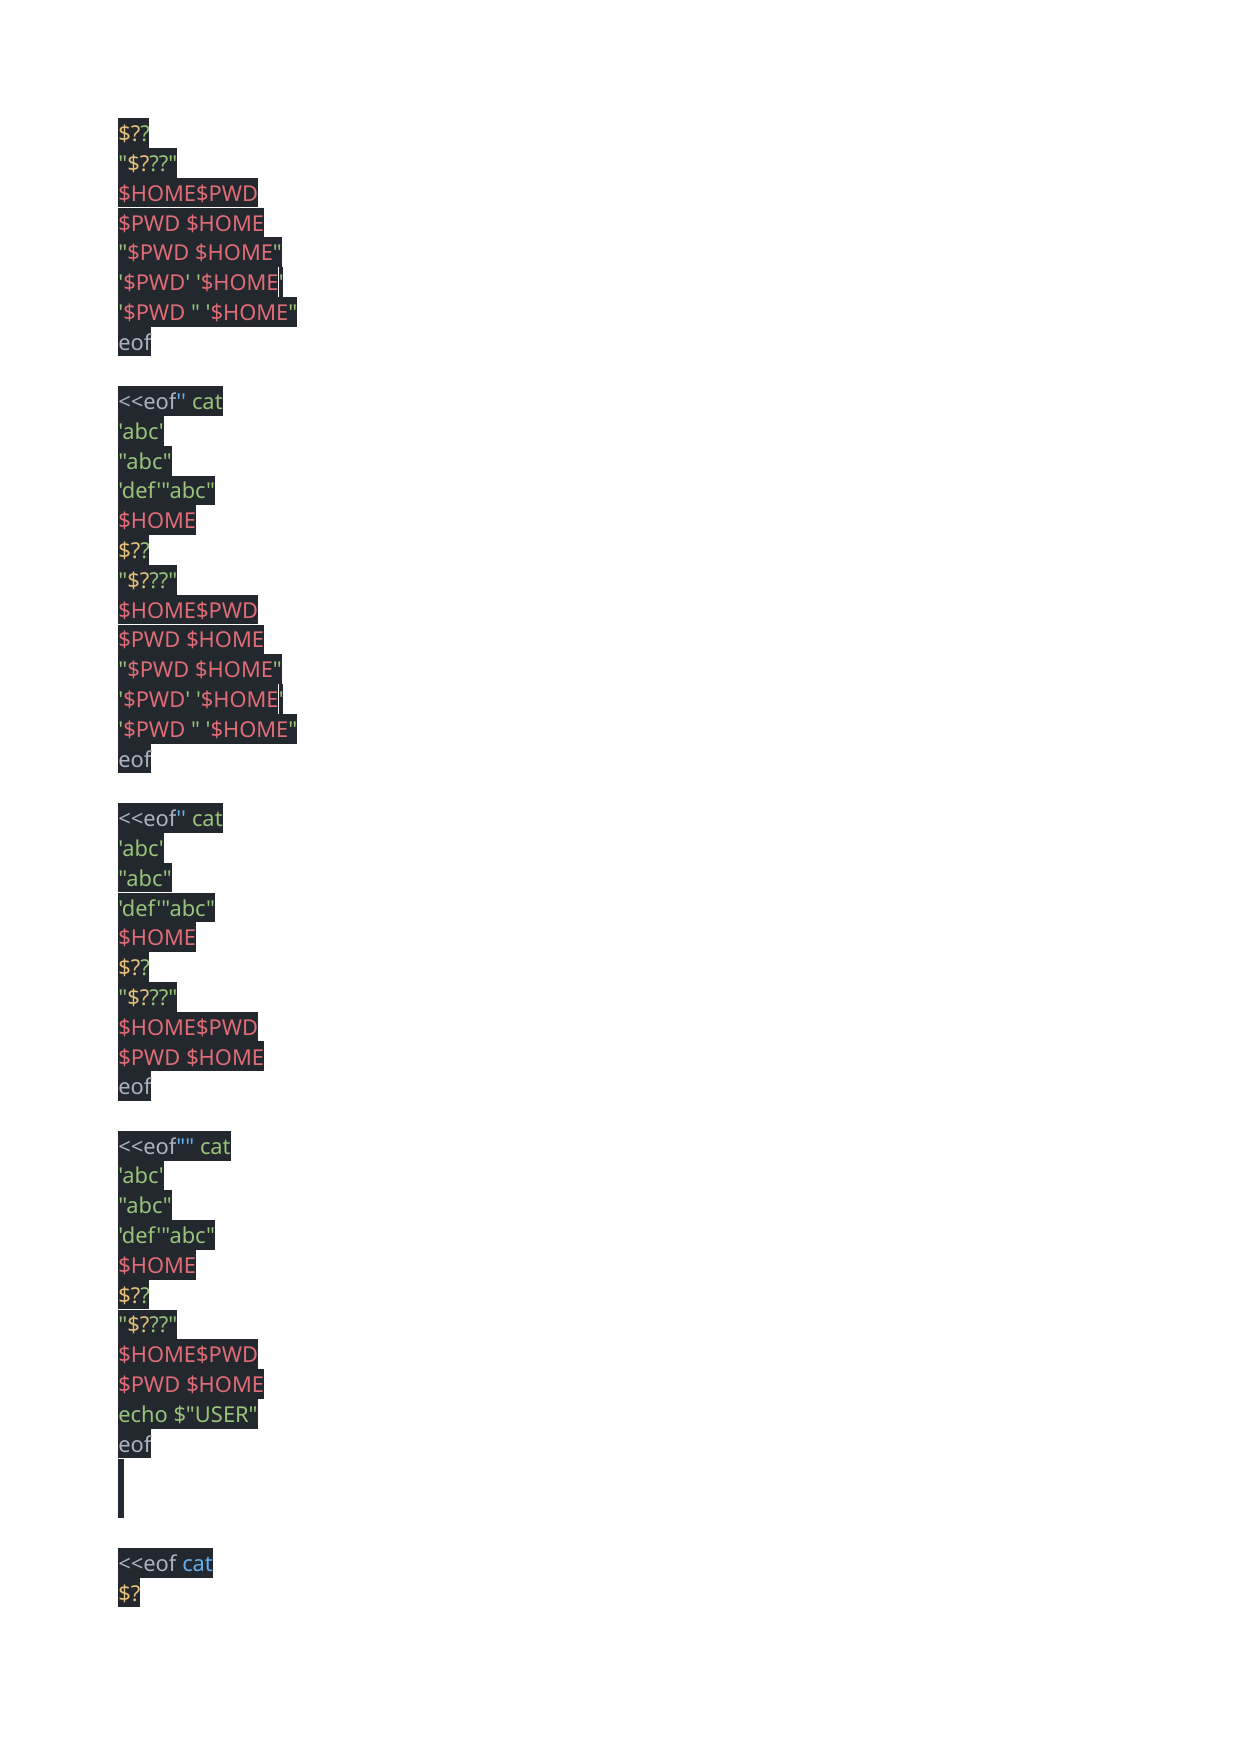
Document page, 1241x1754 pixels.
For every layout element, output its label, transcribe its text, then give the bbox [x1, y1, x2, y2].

text '$PWD' '$HOME' [118, 267, 1122, 297]
text eof [118, 1071, 1122, 1101]
text "$PWD $HOME" [118, 654, 1122, 684]
text $HOME [118, 922, 1122, 952]
text "$PWD $HOME" [118, 237, 1122, 267]
text <<eof'' cat [118, 386, 1122, 416]
text 'abc' [118, 1161, 1122, 1190]
text $?? [118, 952, 1122, 982]
text $?? [118, 535, 1122, 565]
text $HOME$PWD [118, 1339, 1122, 1369]
text "$???" [118, 982, 1122, 1012]
text $PWD $HOME [118, 624, 1122, 654]
text $PWD $HOME [118, 1369, 1122, 1399]
text 'def'"abc" [118, 476, 1122, 505]
text $PWD $HOME [118, 1041, 1122, 1071]
text $?? [118, 118, 1122, 148]
text $? [118, 1578, 1122, 1607]
text $HOME$PWD [118, 178, 1122, 207]
text 'def'"abc" [118, 1220, 1122, 1250]
text '$PWD' '$HOME' [118, 684, 1122, 714]
text echo $"USER" [118, 1399, 1122, 1429]
text $HOME$PWD [118, 595, 1122, 624]
text $HOME$PWD [118, 1012, 1122, 1041]
text 'def'"abc" [118, 892, 1122, 922]
text "$???" [118, 148, 1122, 178]
text eof [118, 744, 1122, 773]
text $HOME [118, 505, 1122, 535]
text $PWD $HOME [118, 207, 1122, 237]
text $HOME [118, 1250, 1122, 1280]
text "abc" [118, 446, 1122, 476]
text '$PWD " '$HOME" [118, 297, 1122, 327]
text eof [118, 327, 1122, 356]
text <<eof"" cat [118, 1131, 1122, 1161]
text <<eof cat [118, 1548, 1122, 1578]
text "abc" [118, 1190, 1122, 1220]
text "$???" [118, 1309, 1122, 1339]
text 'abc' [118, 416, 1122, 446]
text '$PWD " '$HOME" [118, 714, 1122, 744]
text eof [118, 1429, 1122, 1458]
text <<eof'' cat [118, 803, 1122, 833]
text "abc" [118, 863, 1122, 892]
text $?? [118, 1280, 1122, 1309]
text "$???" [118, 565, 1122, 595]
text 'abc' [118, 833, 1122, 863]
